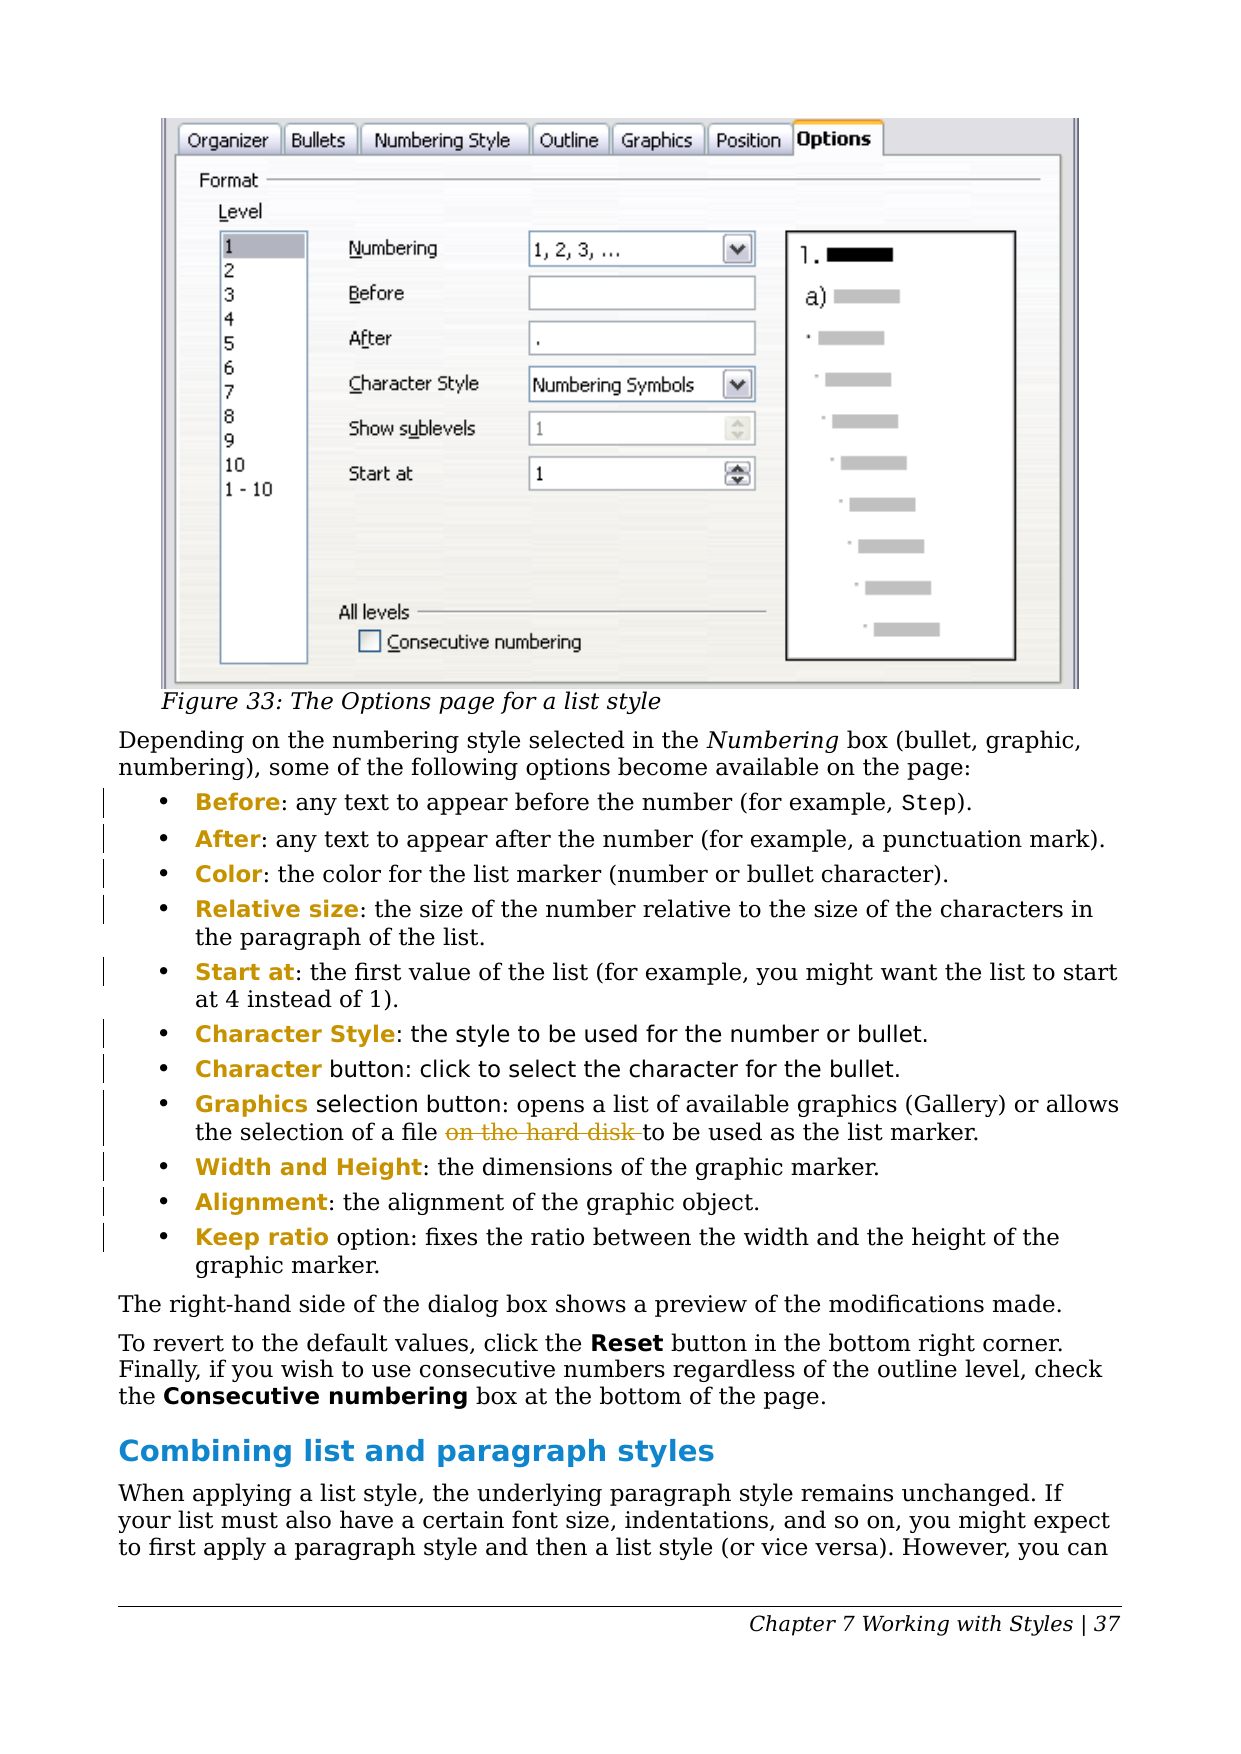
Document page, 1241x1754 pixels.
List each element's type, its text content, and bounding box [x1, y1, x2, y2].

list Alignment: the alignment of the graphic object. [156, 1187, 1122, 1216]
subtitle Combining list and paragraph styles [118, 1434, 1122, 1468]
list After: any text to appear after the number (for example, a punctuation mark). [156, 824, 1122, 853]
list Depending on the numbering style selected in the Numbering box (bullet, graphic, numbering), some of the following options become available on the page: [118, 728, 1122, 781]
list Width and Height: the dimensions of the graphic marker. [156, 1152, 1122, 1181]
list Character Style: the style to be used for the number or bullet. [156, 1019, 1122, 1048]
text The right-hand side of the dialog box shows a preview of the modifications made. [118, 1291, 1122, 1317]
text Figure 33: The Options page for a list style [161, 689, 1079, 715]
list Character button: click to select the character for the bullet. [156, 1054, 1122, 1083]
list Keep ratio option: fixes the ratio between the width and the height of the graphic marker. [156, 1223, 1122, 1278]
list Color: the color for the list marker (number or bullet character). [156, 859, 1122, 888]
picture [161, 118, 1079, 689]
list Graphics selection button: opens a list of available graphics (Gallery) or allows the selection of a file to be used as the list marker. [156, 1090, 1122, 1146]
text To revert to the default values, click the Reset button in the bottom right corner. Finally, if you wish to use consecutive numbers regardless of the outline level, check the Consecutive numbering box at the bottom of the page. [118, 1330, 1122, 1410]
list Start at: the first value of the list (for example, you might want the list to start at 4 instead of 1). [156, 957, 1122, 1013]
text When applying a list style, the underlying paragraph style remains unchanged. If your list must also have a certain font size, indentations, and so on, you might expect to first apply a paragraph style and then a list style (or vice versa). However, you can [118, 1481, 1122, 1561]
list Relative size: the size of the number relative to the size of the characters in the paragraph of the list. [156, 895, 1122, 951]
list Before: any text to appear before the number (for example, Step). [156, 787, 1122, 818]
